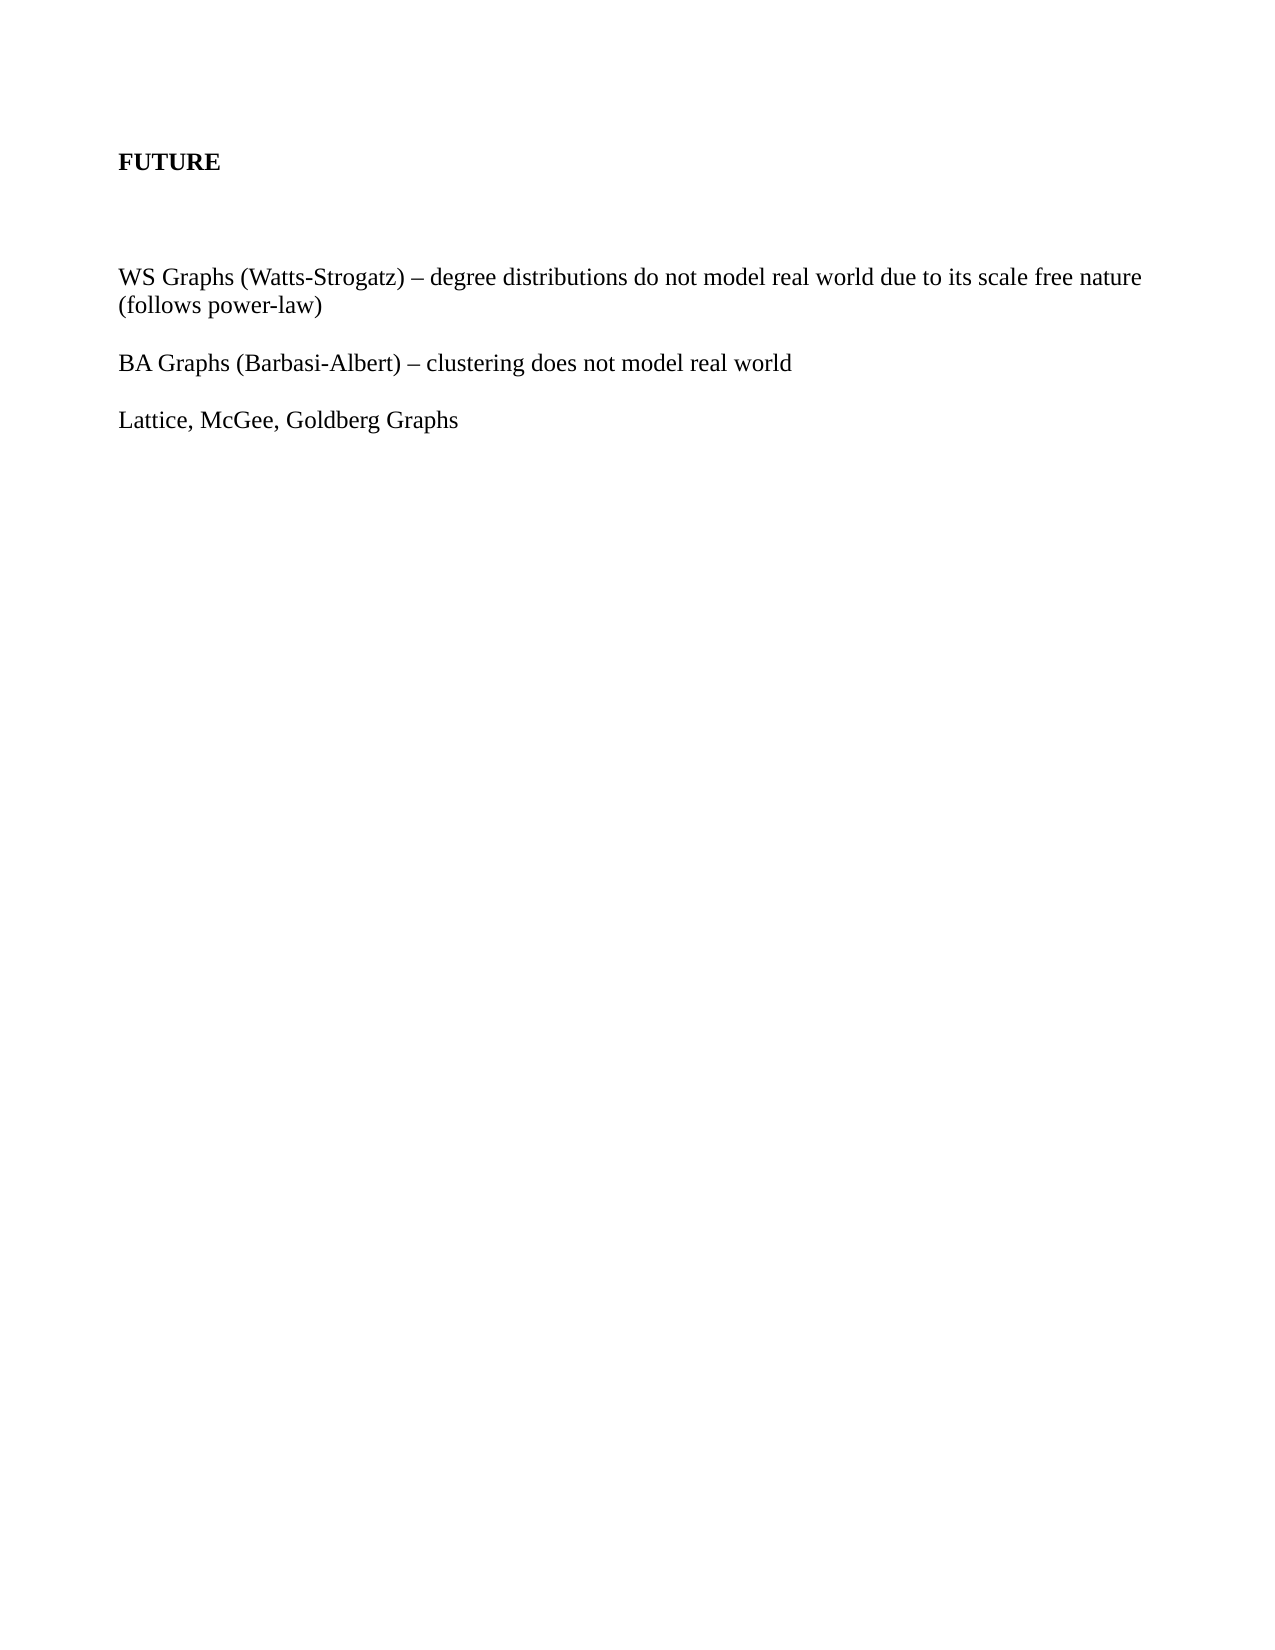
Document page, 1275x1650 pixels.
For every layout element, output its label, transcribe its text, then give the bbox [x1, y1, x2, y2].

text Lattice, McGee, Goldberg Graphs [118, 406, 1157, 434]
text FUTURE [118, 147, 1157, 176]
text BA Graphs (Barbasi-Albert) – clustering does not model real world [118, 348, 1157, 377]
text WS Graphs (Watts-Strogatz) – degree distributions do not model real world due to its scale free nature (follows power-law) [118, 262, 1157, 319]
